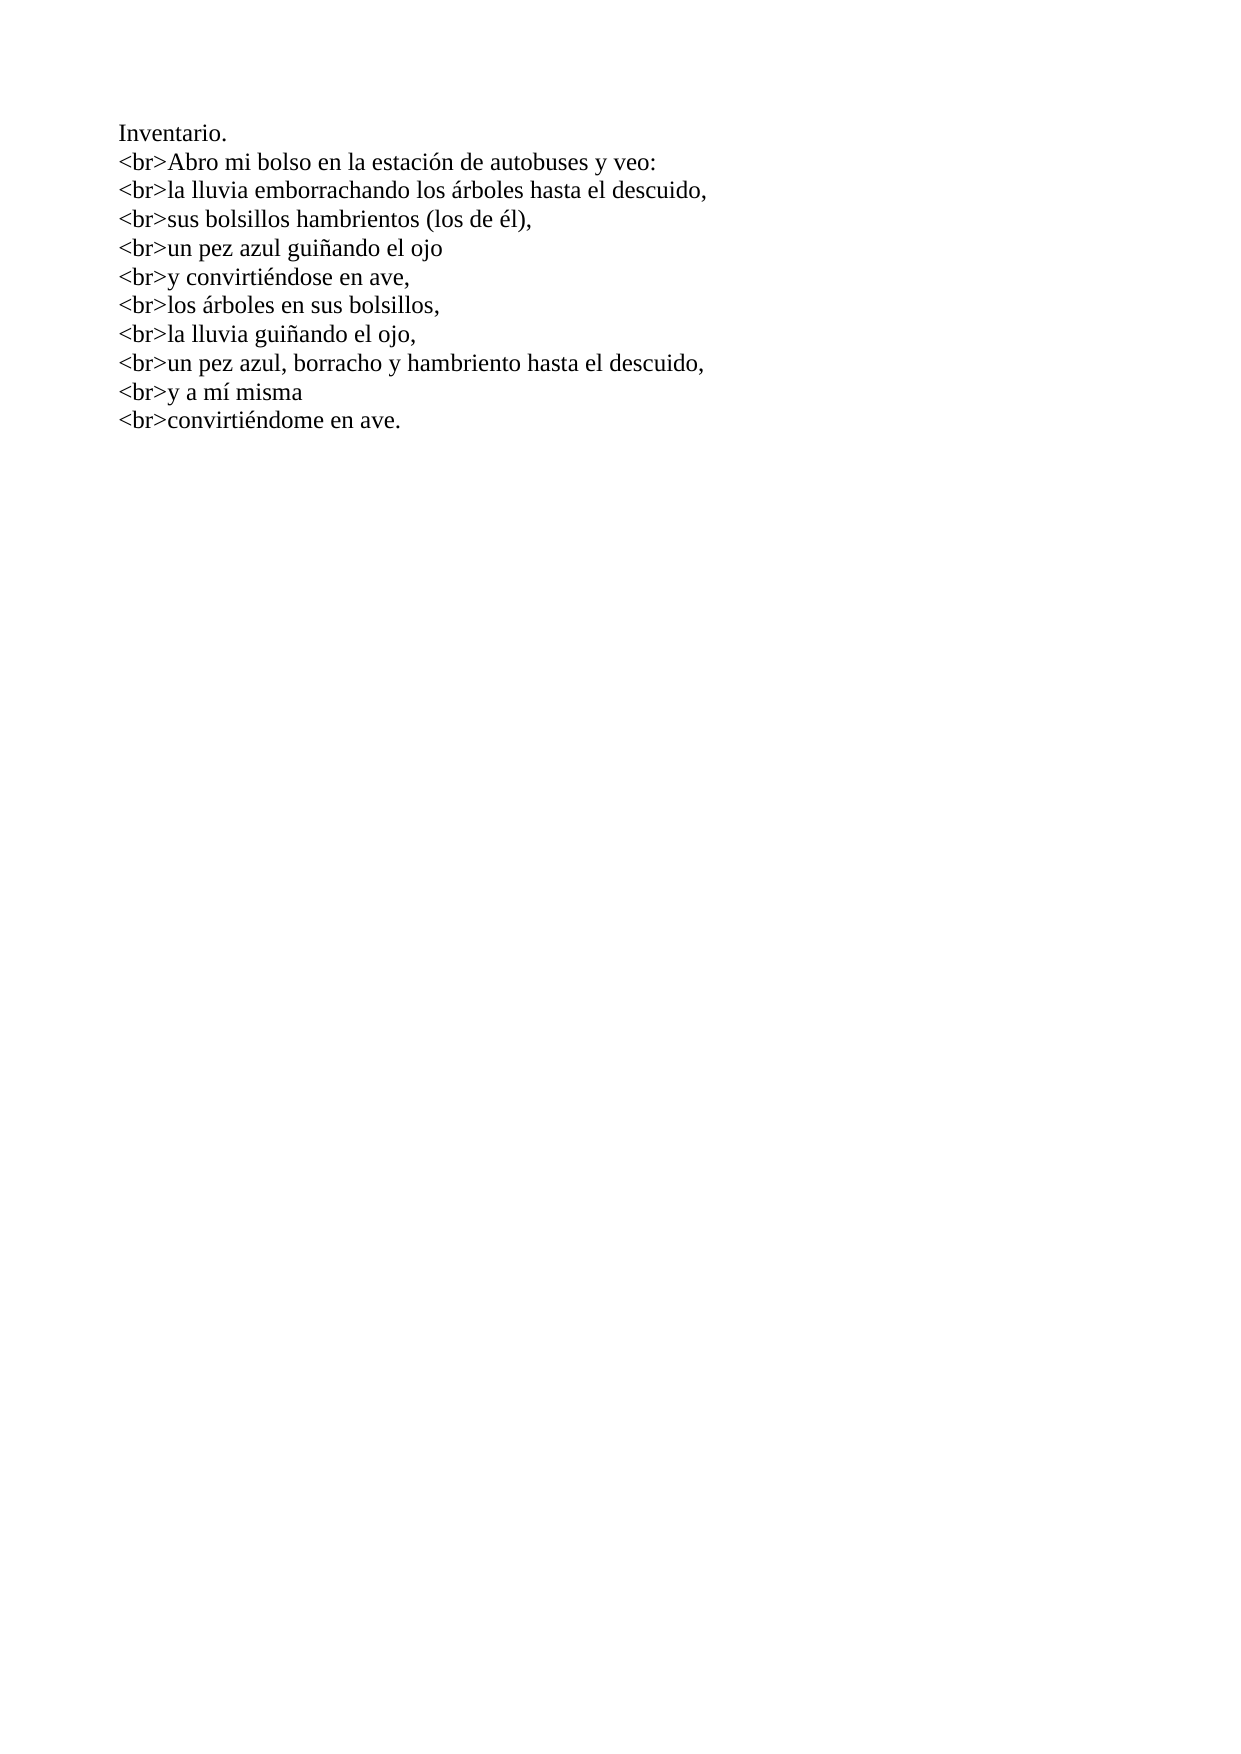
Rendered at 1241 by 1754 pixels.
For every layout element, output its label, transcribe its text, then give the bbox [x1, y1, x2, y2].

text <br>Abro mi bolso en la estación de autobuses y veo: [118, 147, 1122, 176]
text <br>los árboles en sus bolsillos, [118, 291, 1122, 319]
text <br>convirtiéndome en ave. [118, 406, 1122, 434]
text <br>la lluvia guiñando el ojo, [118, 319, 1122, 348]
text <br>un pez azul guiñando el ojo [118, 233, 1122, 262]
text <br>sus bolsillos hambrientos (los de él), [118, 204, 1122, 233]
text <br>y convirtiéndose en ave, [118, 262, 1122, 291]
text <br>un pez azul, borracho y hambriento hasta el descuido, [118, 348, 1122, 377]
text Inventario. [118, 118, 1122, 147]
text <br>y a mí misma [118, 377, 1122, 406]
text <br>la lluvia emborrachando los árboles hasta el descuido, [118, 176, 1122, 204]
